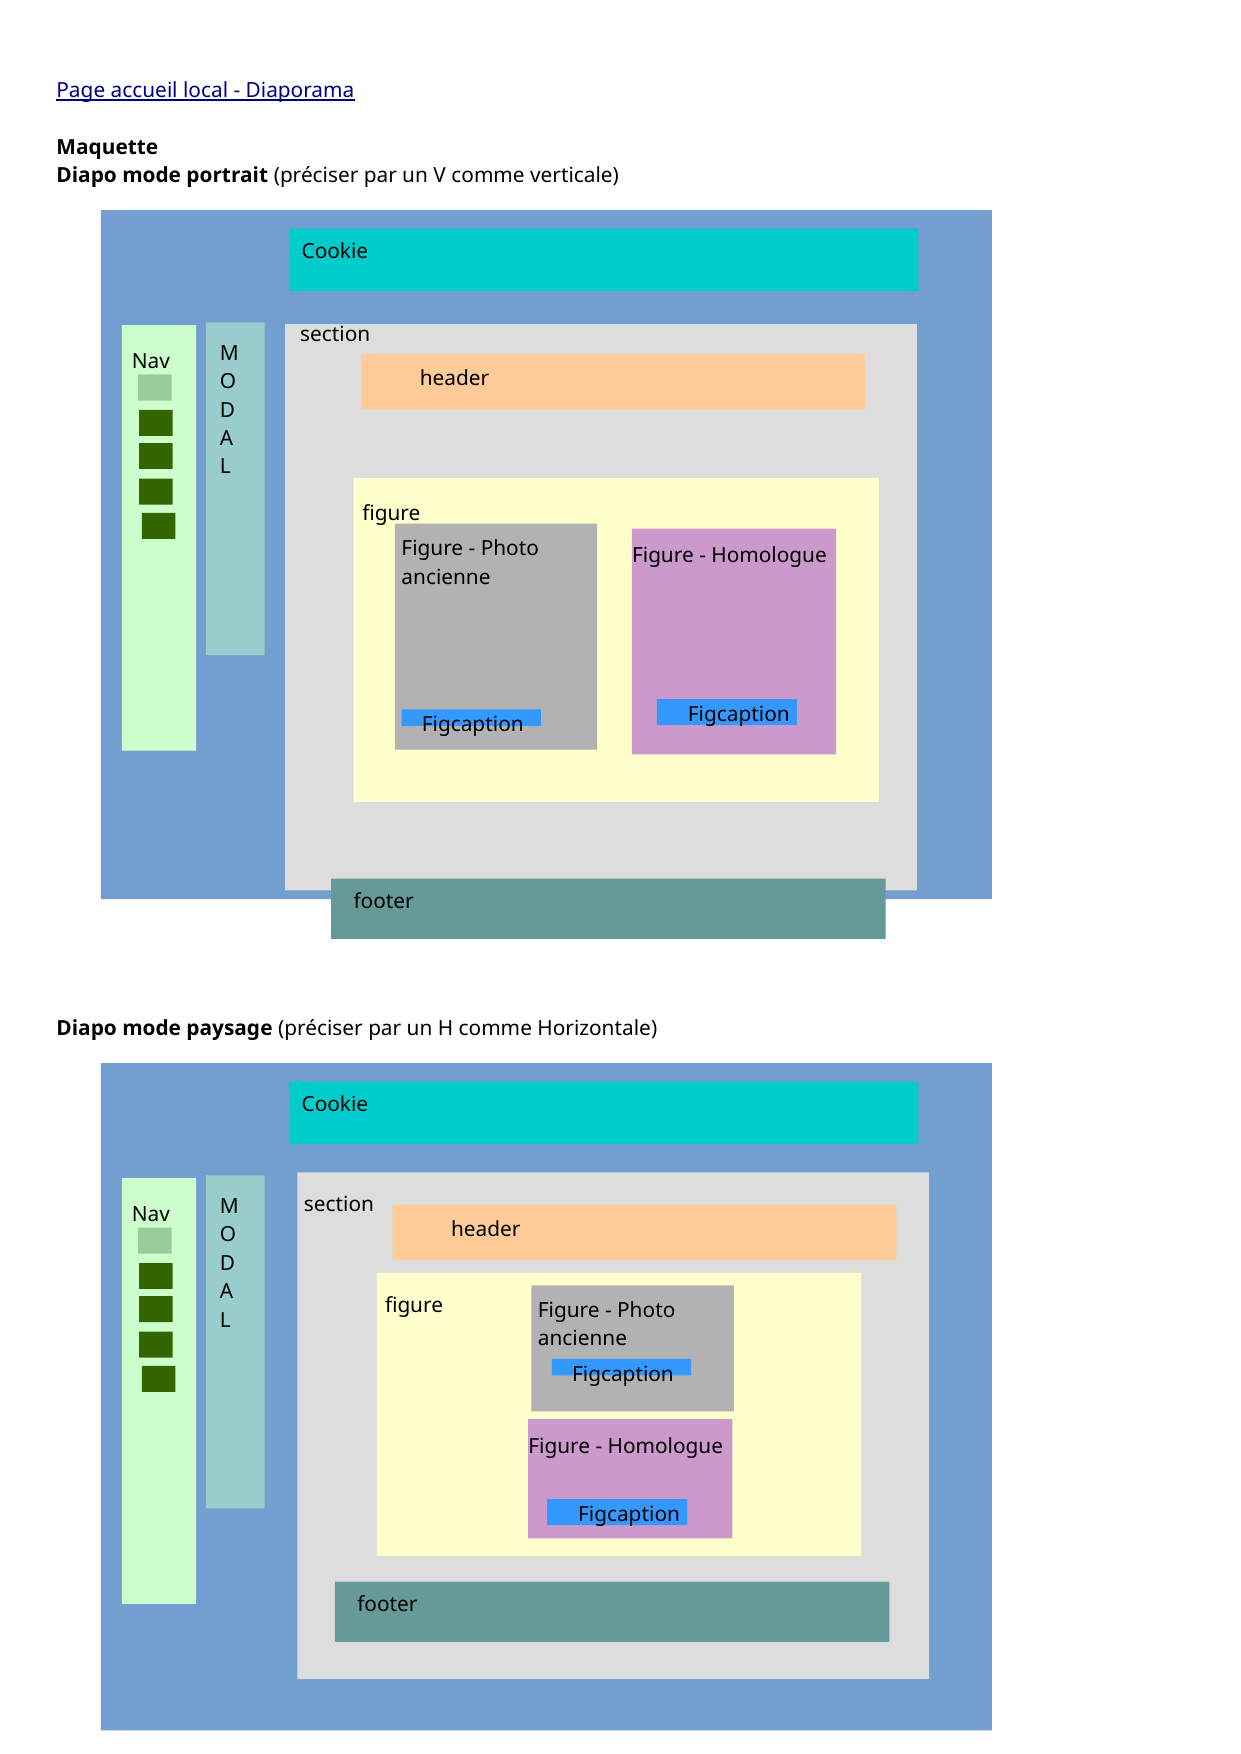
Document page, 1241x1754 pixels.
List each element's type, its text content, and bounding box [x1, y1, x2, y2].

text Maquette [56, 132, 1161, 160]
text Diapo mode portrait (préciser par un V comme verticale) [56, 160, 1161, 189]
text Page accueil local - Diaporama [56, 75, 1161, 103]
text Diapo mode paysage (préciser par un H comme Horizontale) [56, 1013, 1161, 1042]
